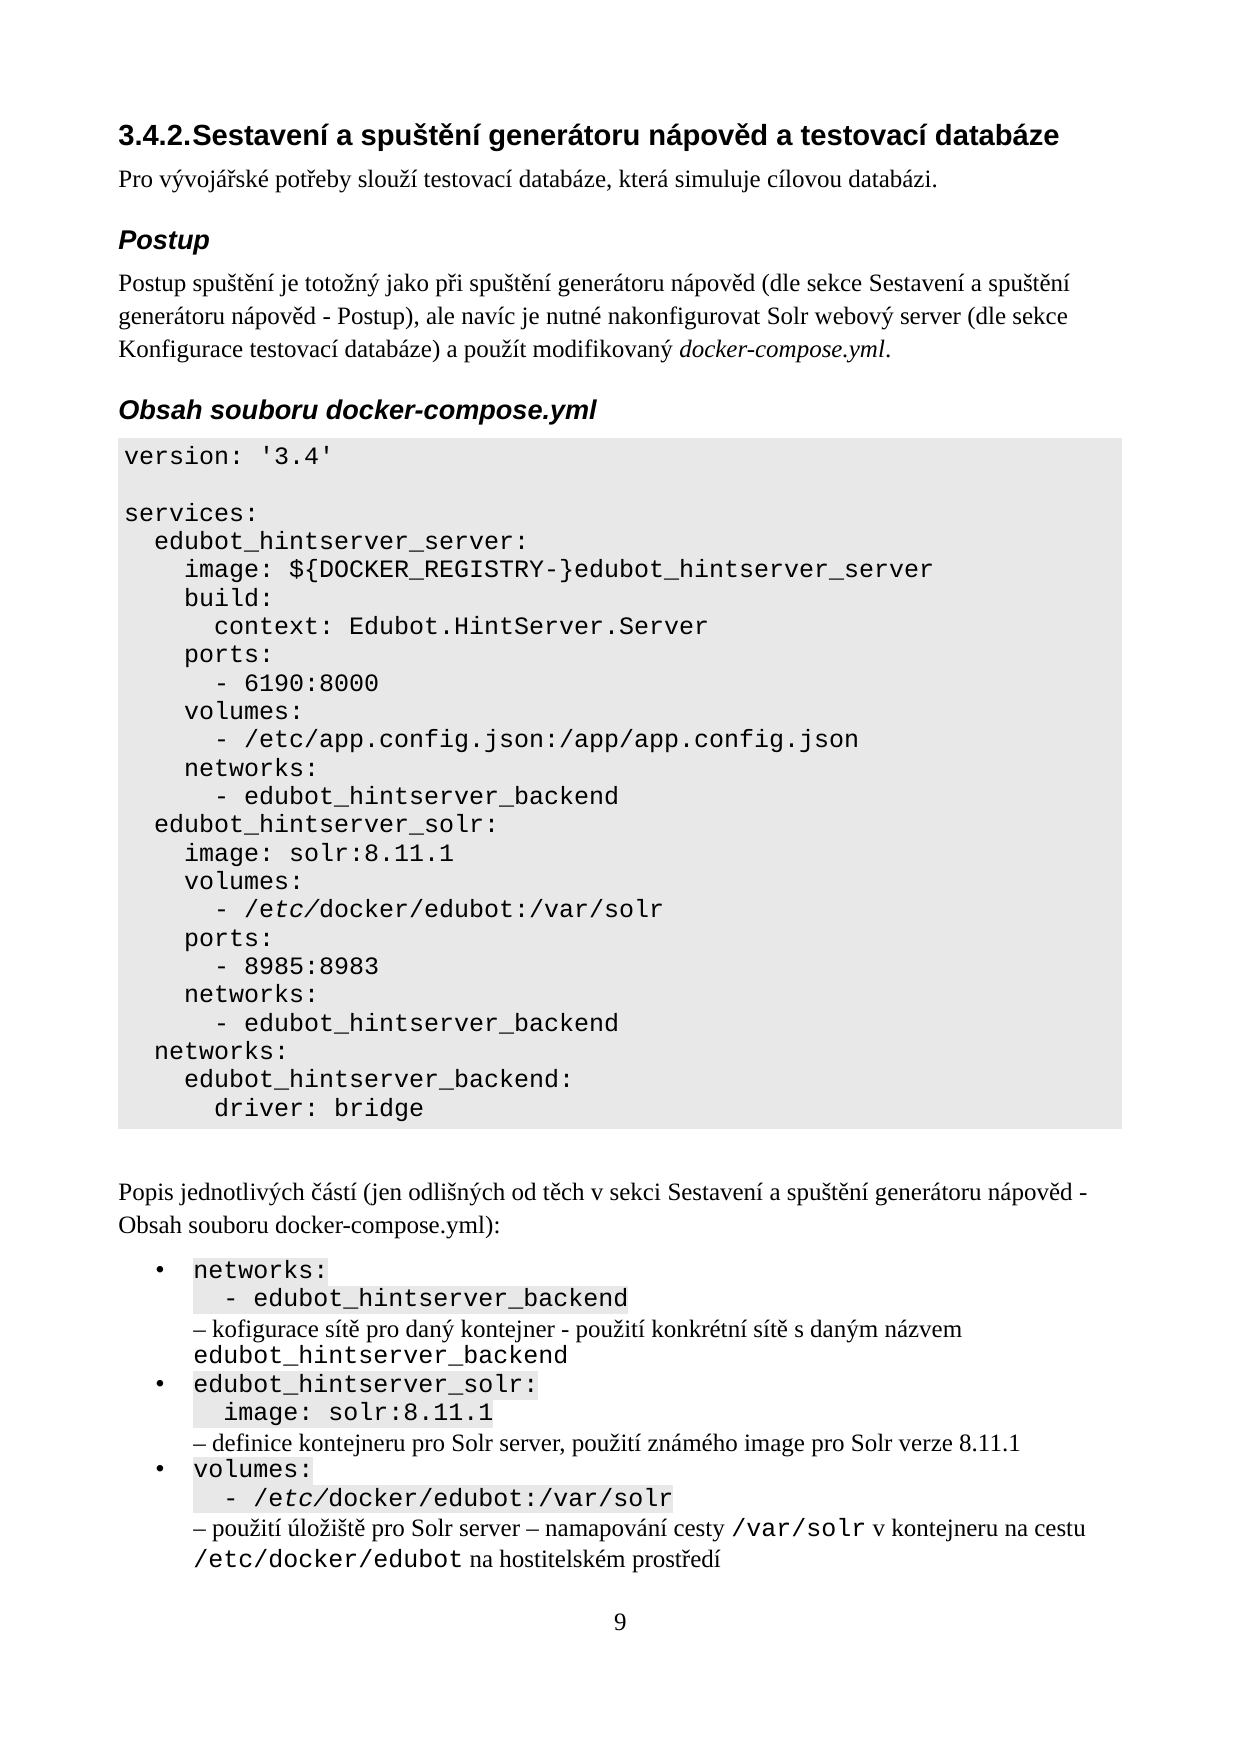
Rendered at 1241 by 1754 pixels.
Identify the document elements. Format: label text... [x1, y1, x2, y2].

table_header version: '3.4' services: edubot_hintserver_server: image: ${DOCKER_REGISTRY-}edubot_hintserver_server build: context: Edubot.HintServer.Server ports: - 6190:8000 volumes: - /etc/app.config.json:/app/app.config.json networks: - edubot_hintserver_backend edubot_hintserver_solr: image: solr:8.11.1 volumes: - /etc/docker/edubot:/var/solr ports: - 8985:8983 networks: - edubot_hintserver_backend networks: edubot_hintserver_backend: driver: bridge [118, 438, 1122, 1129]
subtitle Obsah souboru docker-compose.yml [118, 394, 1122, 425]
text Pro vývojářské potřeby slouží testovací databáze, která simuluje cílovou databázi. [118, 164, 1122, 193]
list volumes: - /etc/docker/edubot:/var/solr – použití úložiště pro Solr server – namapování cesty /var/solr v kontejneru na cestu /etc/docker/edubot na hostitelském prostředí [156, 1457, 1122, 1575]
text Popis jednotlivých částí (jen odlišných od těch v sekci Sestavení a spuštění generátoru nápověd - Obsah souboru docker-compose.yml): [118, 1177, 1122, 1239]
text Postup spuštění je totožný jako při spuštění generátoru nápověd (dle sekce Sestavení a spuštění generátoru nápověd - Postup), ale navíc je nutné nakonfigurovat Solr webový server (dle sekce Konfigurace testovací databáze) a použít modifikovaný docker-compose.yml. [118, 268, 1122, 363]
subtitle Sestavení a spuštění generátoru nápověd a testovací databáze [118, 118, 1122, 152]
list edubot_hintserver_solr: image: solr:8.11.1 – definice kontejneru pro Solr server, použití známého image pro Solr verze 8.11.1 [156, 1371, 1122, 1457]
subtitle Postup [118, 224, 1122, 256]
list networks: - edubot_hintserver_backend – kofigurace sítě pro daný kontejner - použití konkrétní sítě s daným názvem edubot_hintserver_backend [156, 1258, 1122, 1371]
